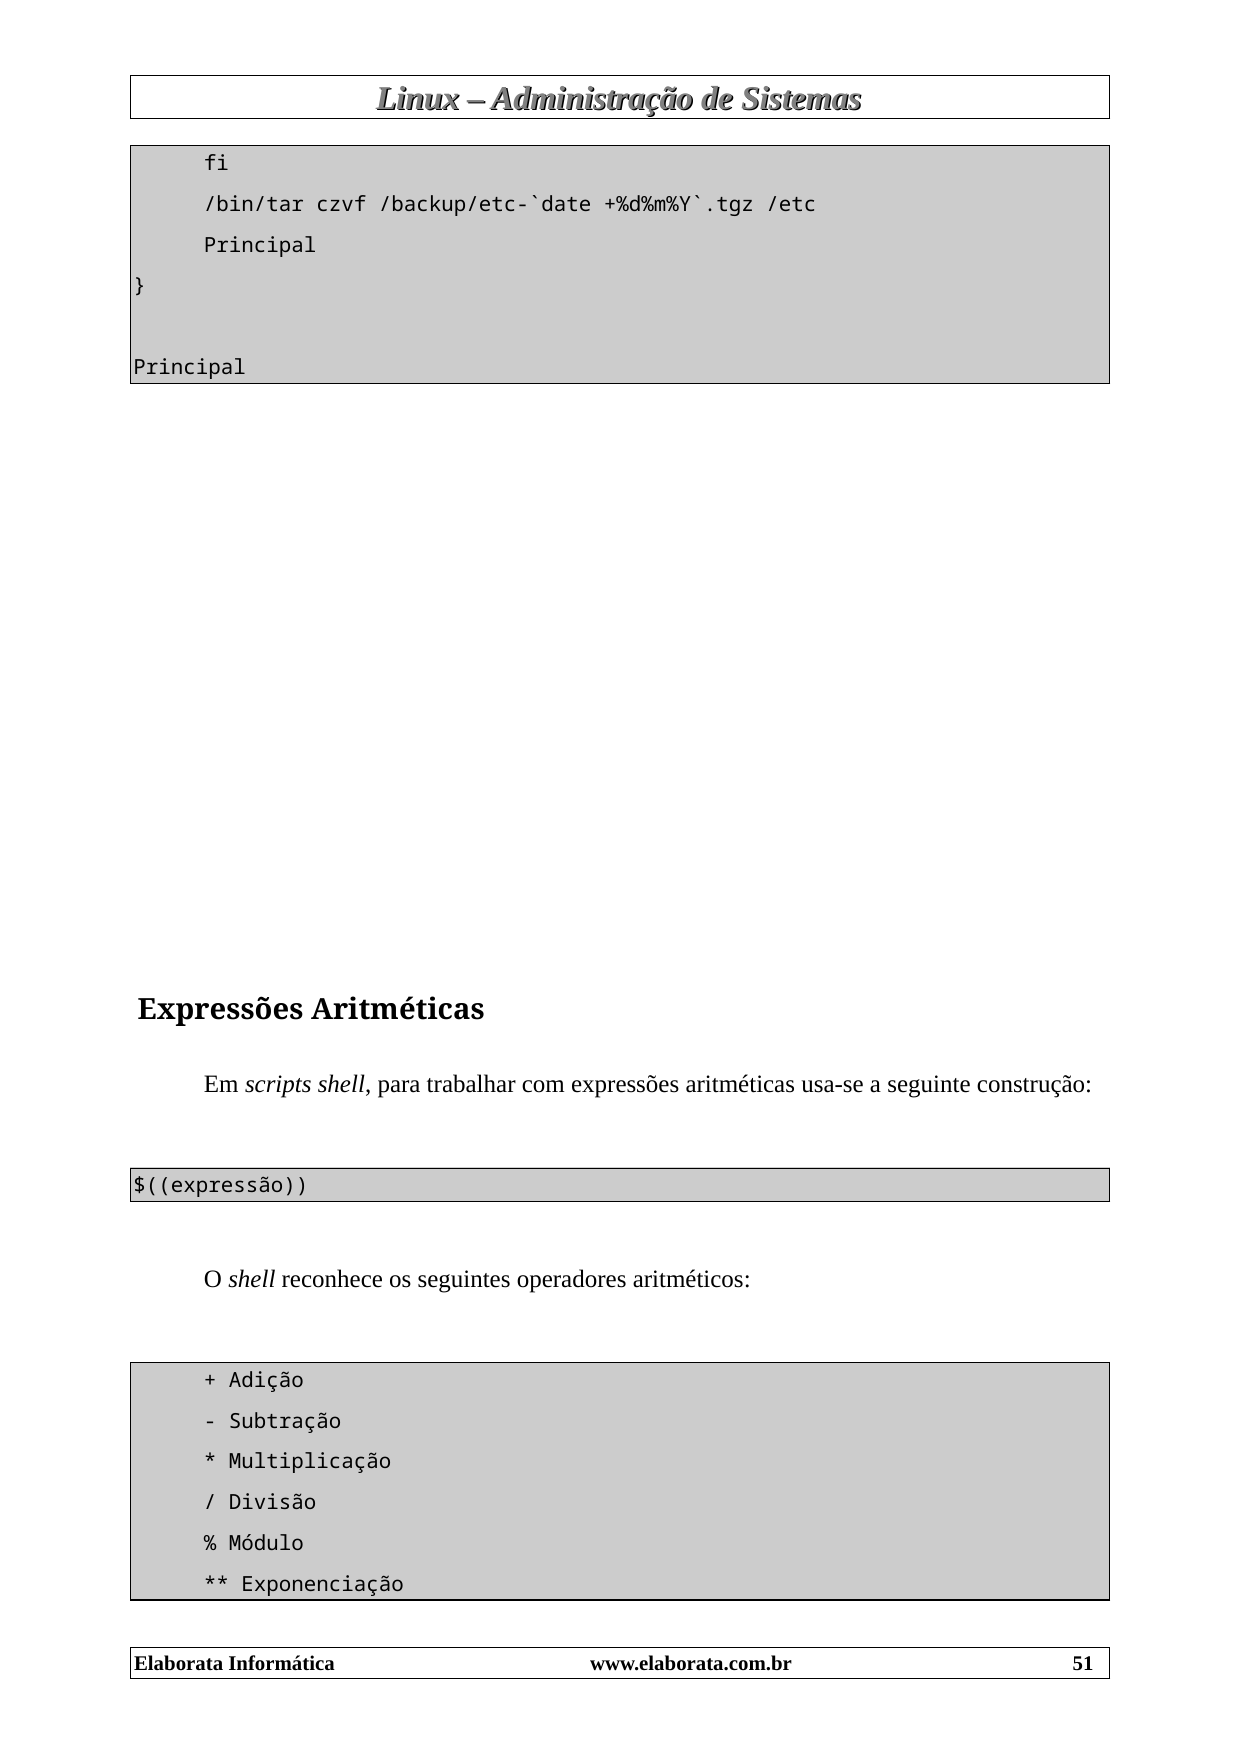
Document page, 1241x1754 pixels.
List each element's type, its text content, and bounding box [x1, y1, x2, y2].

text Em scripts shell, para trabalhar com expressões aritméticas usa-se a seguinte construção: [130, 1069, 1110, 1098]
text / Divisão [131, 1484, 1109, 1516]
text ** Exponenciação [131, 1566, 1109, 1599]
text + Adição [131, 1363, 1109, 1393]
subtitle Expressões Aritméticas [130, 988, 1110, 1028]
text fi [131, 146, 1109, 177]
text O shell reconhece os seguintes operadores aritméticos: [130, 1264, 1110, 1292]
text } [131, 267, 1109, 299]
text /bin/tar czvf /backup/etc-`date +%d%m%Y`.tgz /etc [131, 186, 1109, 217]
text Principal [131, 227, 1109, 258]
text Principal [131, 349, 1109, 383]
text - Subtração [131, 1403, 1109, 1434]
text * Multiplicação [131, 1443, 1109, 1475]
text $((expressão)) [131, 1169, 1109, 1201]
text % Módulo [131, 1525, 1109, 1557]
